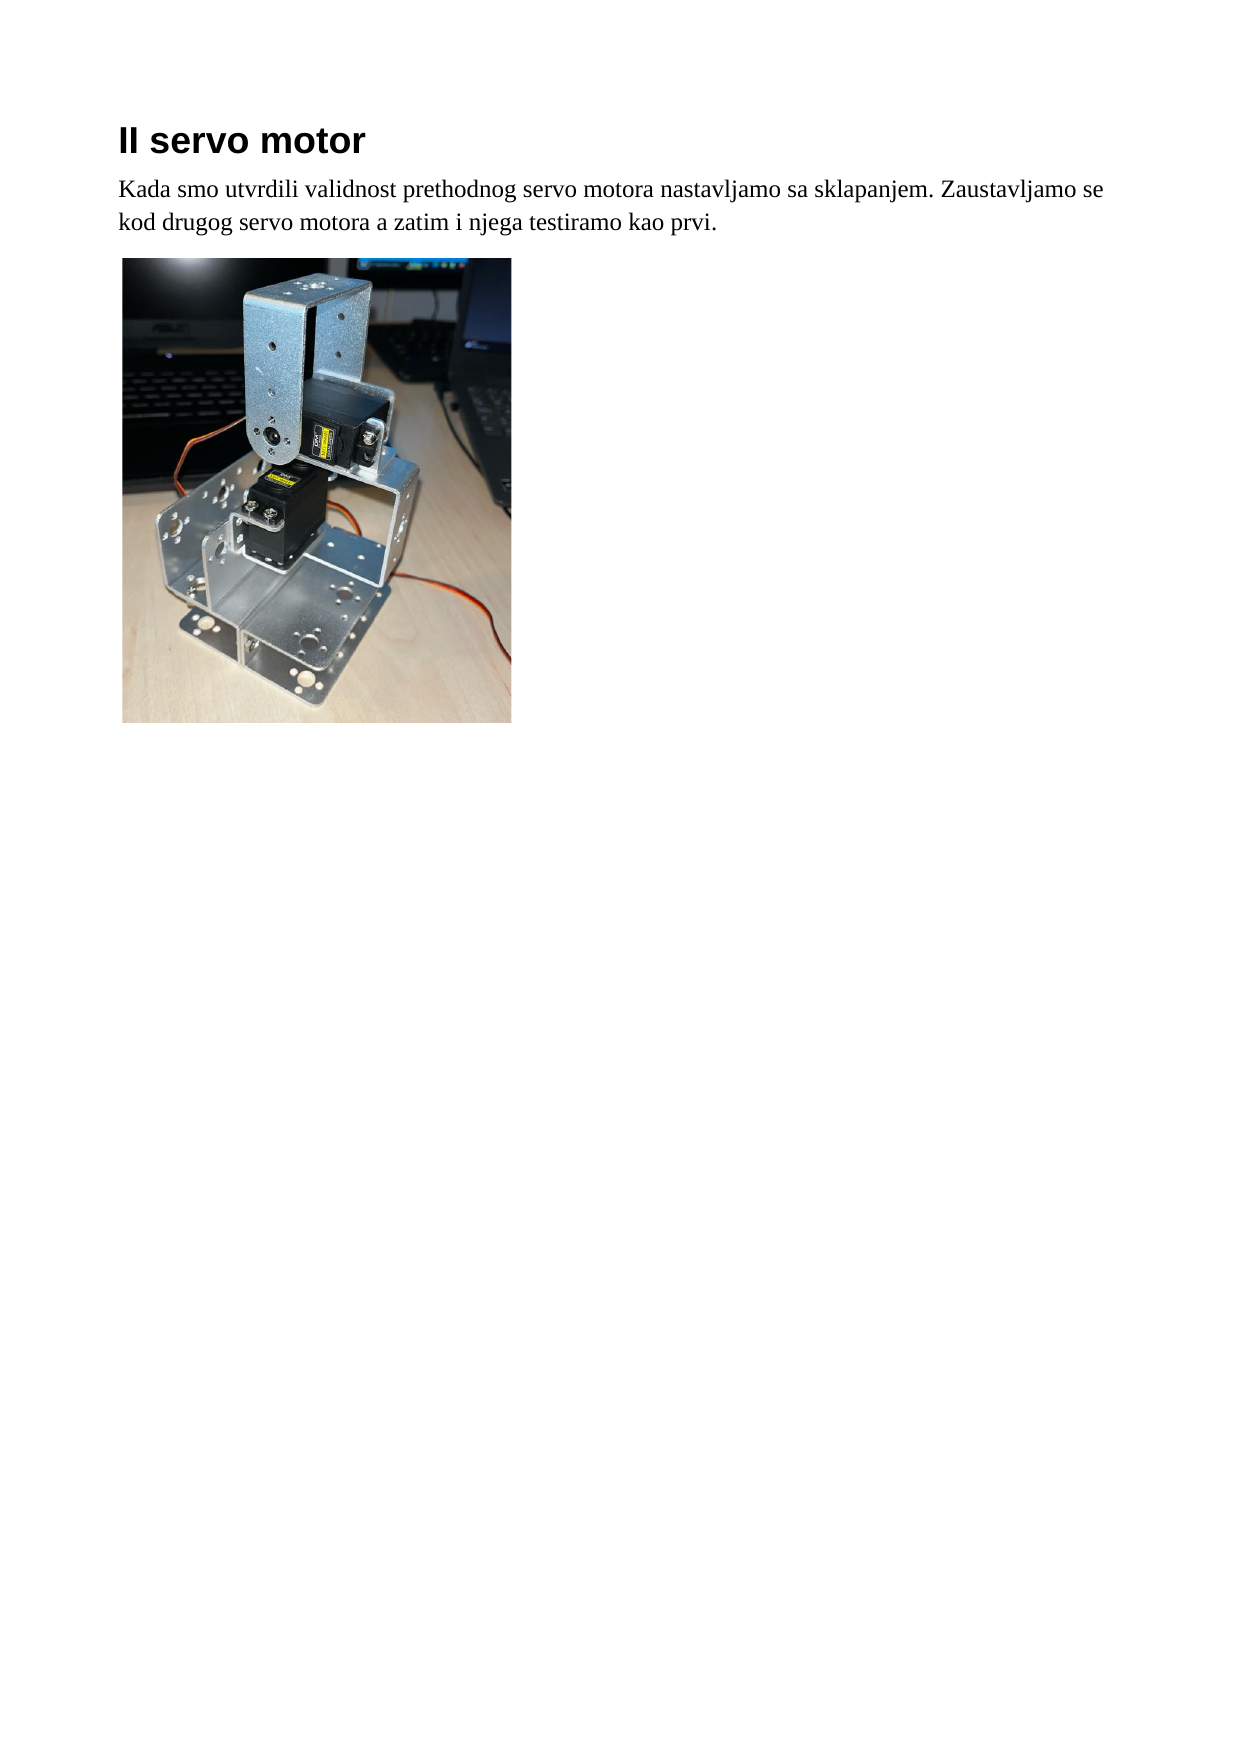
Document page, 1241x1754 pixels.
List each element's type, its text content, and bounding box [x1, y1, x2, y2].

text Kada smo utvrdili validnost prethodnog servo motora nastavljamo sa sklapanjem. Zaustavljamo se kod drugog servo motora a zatim i njega testiramo kao prvi. [118, 174, 1122, 236]
picture [122, 258, 512, 723]
subtitle II servo motor [118, 118, 1122, 161]
